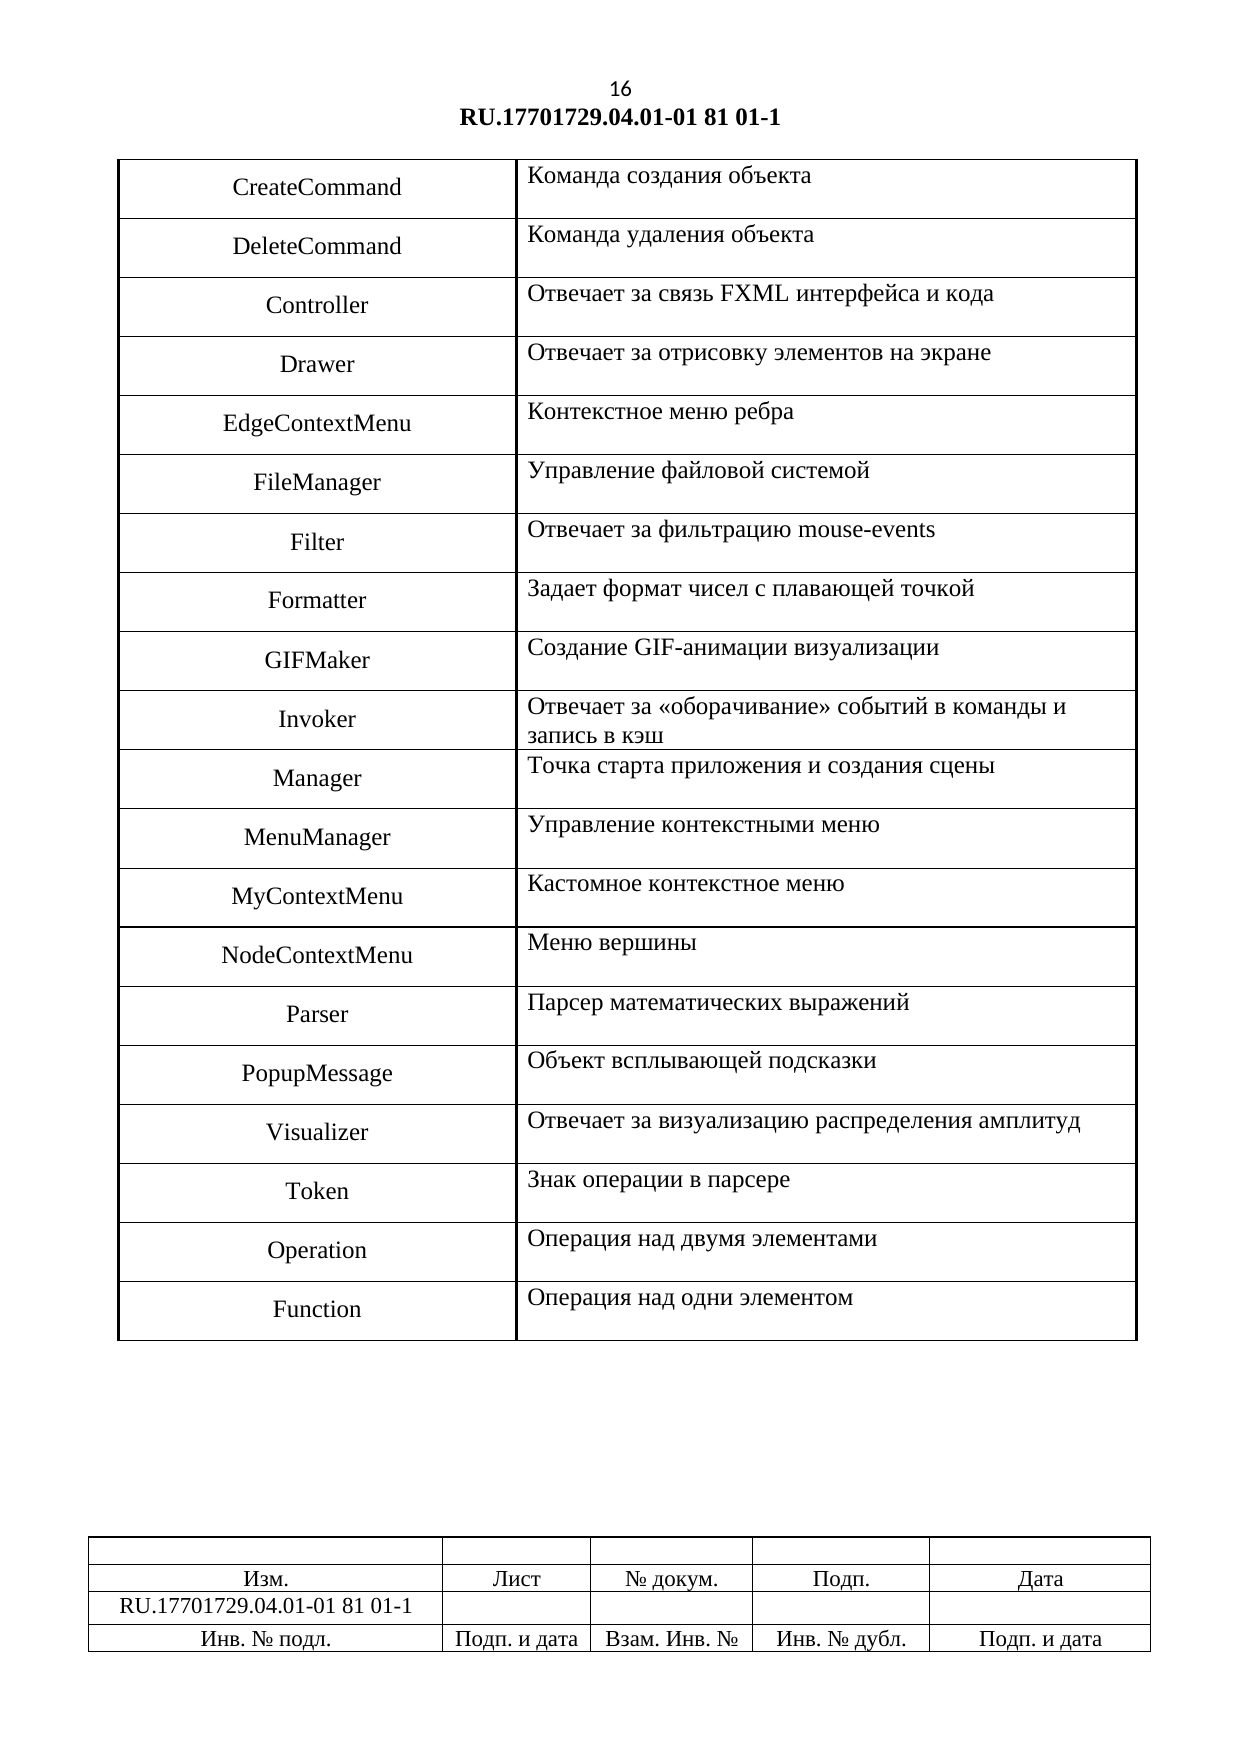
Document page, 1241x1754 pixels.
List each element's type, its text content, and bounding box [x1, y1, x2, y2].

table_cell Контекстное меню ребра [518, 396, 1135, 454]
table_cell Отвечает за фильтрацию mouse-events [518, 514, 1135, 572]
table_cell CreateCommand [120, 160, 515, 218]
table_cell Кастомное контекстное меню [518, 869, 1135, 926]
table_cell Команда удаления объекта [518, 219, 1135, 277]
table_cell Точка старта приложения и создания сцены [518, 750, 1135, 808]
table_cell GIFMaker [120, 632, 515, 690]
table_cell Formatter [120, 573, 515, 631]
table_cell Операция над двумя элементами [518, 1223, 1135, 1281]
table_cell EdgeContextMenu [120, 396, 515, 454]
table_cell Отвечает за «оборачивание» событий в команды и запись в кэш [518, 691, 1135, 749]
table_cell Отвечает за визуализацию распределения амплитуд [518, 1105, 1135, 1163]
table_cell Парсер математических выражений [518, 987, 1135, 1044]
table_cell Команда создания объекта [518, 160, 1135, 218]
table_cell Visualizer [120, 1105, 515, 1163]
table_cell Token [120, 1164, 515, 1222]
table_cell Меню вершины [518, 928, 1135, 986]
table_cell Управление контекстными меню [518, 809, 1135, 867]
table_cell Отвечает за отрисовку элементов на экране [518, 337, 1135, 395]
table_cell PopupMessage [120, 1046, 515, 1104]
table_cell MyContextMenu [120, 869, 515, 926]
table_cell Знак операции в парсере [518, 1164, 1135, 1222]
table_cell Объект всплывающей подсказки [518, 1046, 1135, 1104]
table_cell Parser [120, 987, 515, 1044]
table_cell Задает формат чисел с плавающей точкой [518, 573, 1135, 631]
table_cell Controller [120, 278, 515, 336]
table_cell DeleteCommand [120, 219, 515, 277]
table_cell Управление файловой системой [518, 455, 1135, 513]
table_cell Filter [120, 514, 515, 572]
table_cell NodeContextMenu [120, 928, 515, 986]
table_cell Отвечает за связь FXML интерфейса и кода [518, 278, 1135, 336]
table_cell Создание GIF-анимации визуализации [518, 632, 1135, 690]
table_cell Function [120, 1282, 515, 1340]
table_cell Drawer [120, 337, 515, 395]
table_cell Операция над одни элементом [518, 1282, 1135, 1340]
table_cell Manager [120, 750, 515, 808]
table_cell Operation [120, 1223, 515, 1281]
table_cell FileManager [120, 455, 515, 513]
table_cell Invoker [120, 691, 515, 749]
table_cell MenuManager [120, 809, 515, 867]
